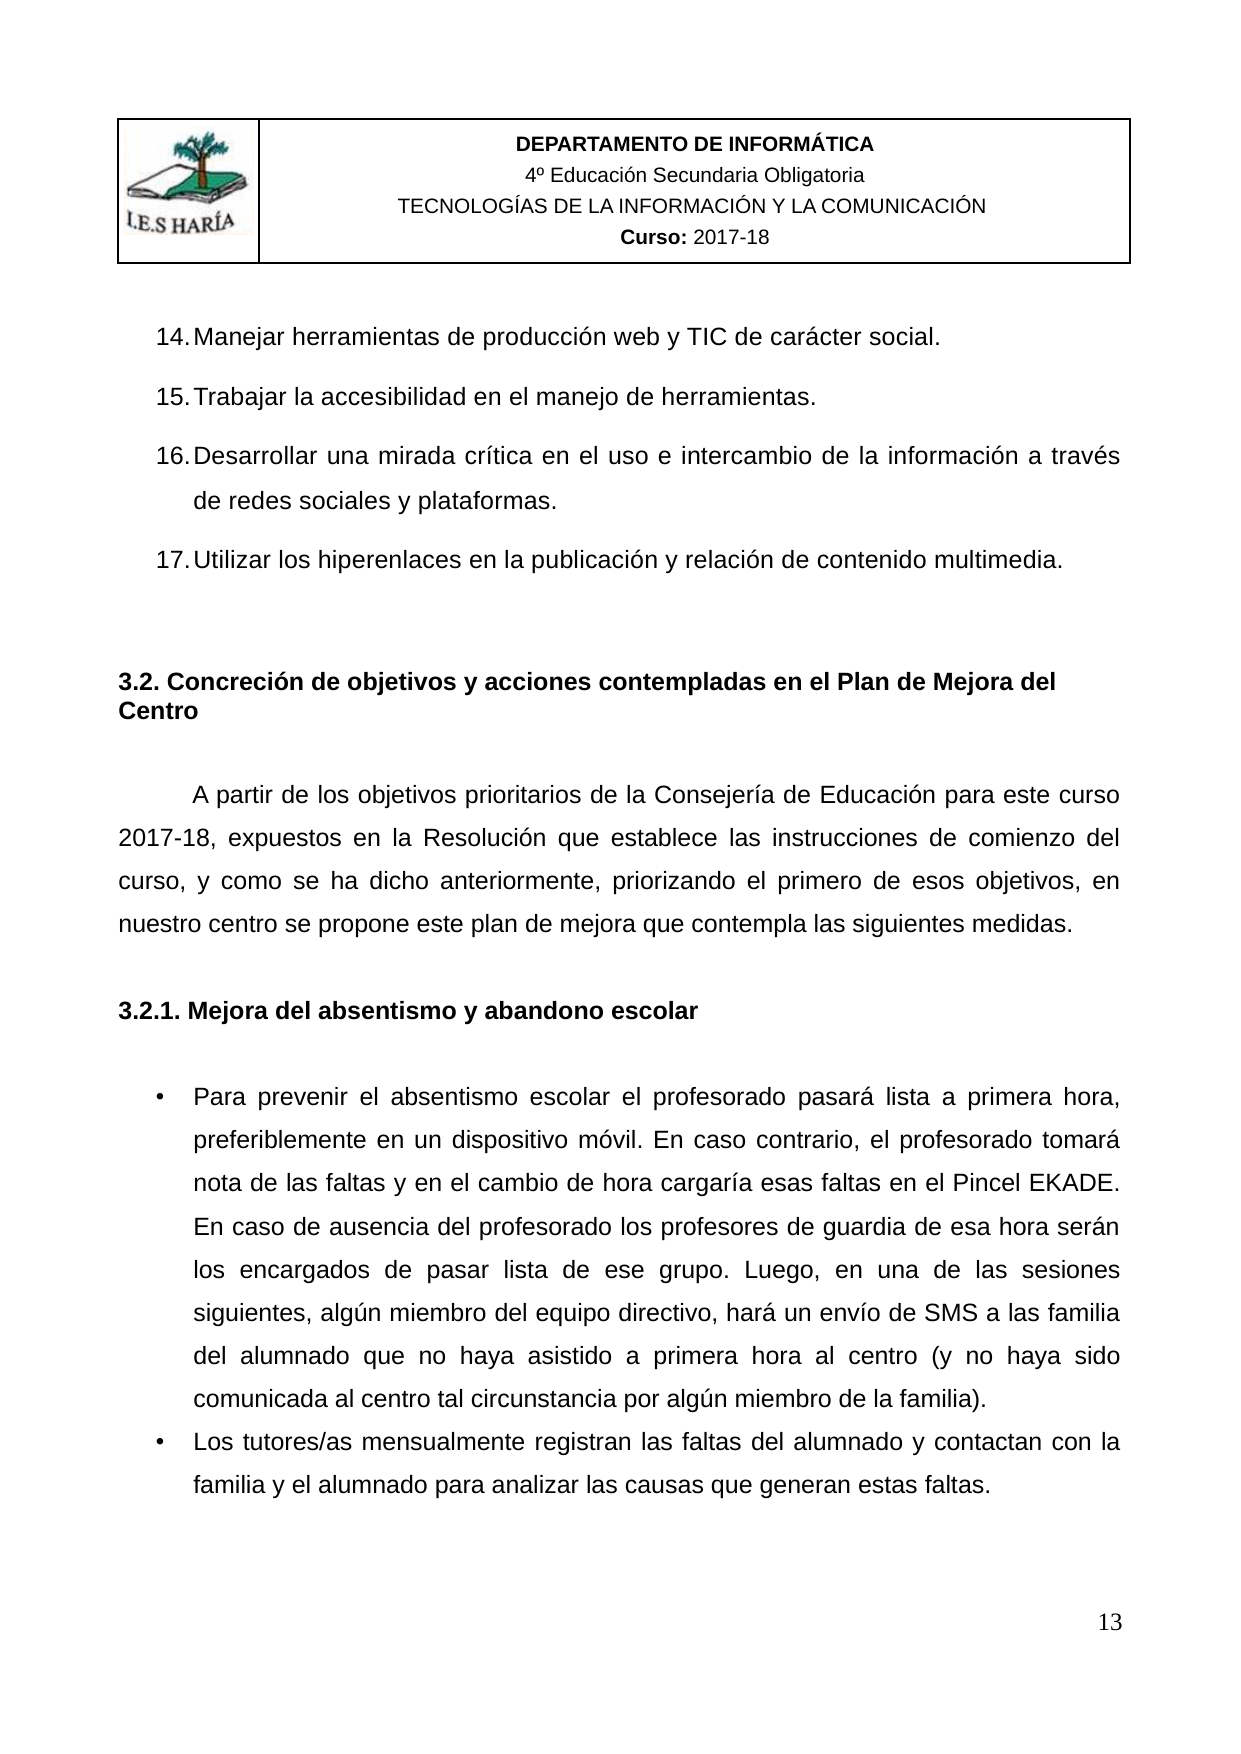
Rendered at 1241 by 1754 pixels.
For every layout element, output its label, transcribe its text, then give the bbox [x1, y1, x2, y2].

subtitle 3.2. Concreción de objetivos y acciones contempladas en el Plan de Mejora del Centro [118, 667, 1122, 725]
list Manejar herramientas de producción web y TIC de carácter social. [156, 322, 1122, 352]
list Utilizar los hiperenlaces en la publicación y relación de contenido multimedia. [156, 545, 1122, 575]
list Trabajar la accesibilidad en el manejo de herramientas. [156, 381, 1122, 411]
list Los tutores/as mensualmente registran las faltas del alumnado y contactan con la familia y el alumnado para analizar las causas que generan estas faltas. [156, 1427, 1122, 1499]
text A partir de los objetivos prioritarios de la Consejería de Educación para este curso 2017-18, expuestos en la Resolución que establece las instrucciones de comienzo del curso, y como se ha dicho anteriormente, priorizando el primero de esos objetivos, en nuestro centro se propone este plan de mejora que contempla las siguientes medidas. [118, 780, 1122, 938]
list Desarrollar una mirada crítica en el uso e intercambio de la información a través de redes sociales y plataformas. [156, 441, 1122, 516]
picture [123, 126, 254, 235]
list Para prevenir el absentismo escolar el profesorado pasará lista a primera hora, preferiblemente en un dispositivo móvil. En caso contrario, el profesorado tomará nota de las faltas y en el cambio de hora cargaría esas faltas en el Pincel EKADE. En caso de ausencia del profesorado los profesores de guardia de esa hora serán los encargados de pasar lista de ese grupo. Luego, en una de las sesiones siguientes, algún miembro del equipo directivo, hará un envío de SMS a las familia del alumnado que no haya asistido a primera hora al centro (y no haya sido comunicada al centro tal circunstancia por algún miembro de la familia). [156, 1082, 1122, 1413]
text 3.2.1. Mejora del absentismo y abandono escolar [118, 996, 1122, 1024]
